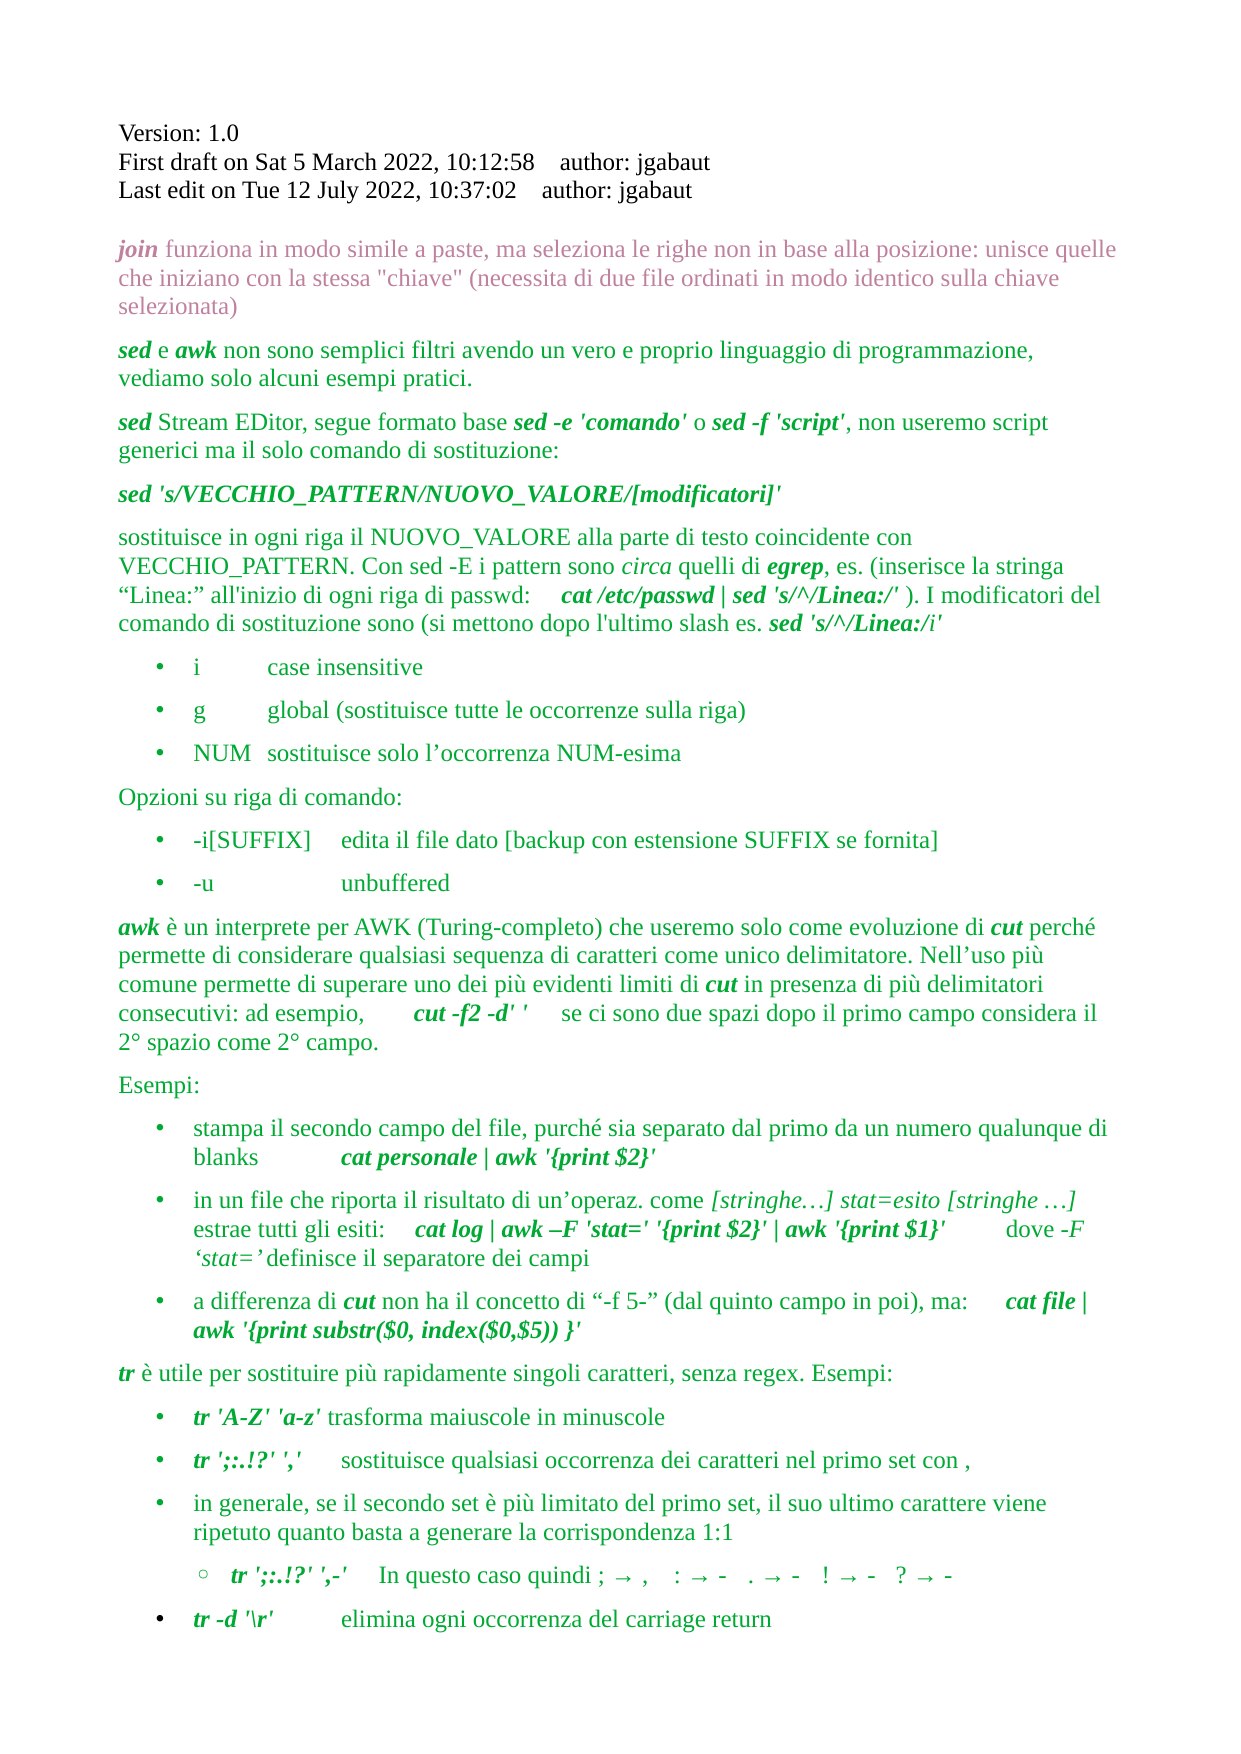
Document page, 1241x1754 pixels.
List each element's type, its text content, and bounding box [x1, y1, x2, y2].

list in un file che riporta il risultato di un’operaz. come [stringhe…] stat=esito [stringhe …] estrae tutti gli esiti: cat log | awk –F 'stat=' '{print $2}' | awk '{print $1}' dove -F ‘stat=’ definisce il separatore dei campi [156, 1186, 1122, 1272]
text sed Stream EDitor, segue formato base sed -e 'comando' o sed -f 'script', non useremo script generici ma il solo comando di sostituzione: [118, 407, 1122, 464]
text sostituisce in ogni riga il NUOVO_VALORE alla parte di testo coincidente con VECCHIO_PATTERN. Con sed -E i pattern sono circa quelli di egrep, es. (inserisce la stringa “Linea:” all'inizio di ogni riga di passwd: cat /etc/passwd | sed 's/^/Linea:/' ). I modificatori del comando di sostituzione sono (si mettono dopo l'ultimo slash es. sed 's/^/Linea:/i' [118, 522, 1122, 637]
text awk è un interprete per AWK (Turing-completo) che useremo solo come evoluzione di cut perché permette di considerare qualsiasi sequenza di caratteri come unico delimitatore. Nell’uso più comune permette di superare uno dei più evidenti limiti di cut in presenza di più delimitatori consecutivi: ad esempio, cut -f2 -d' ' se ci sono due spazi dopo il primo campo considera il 2° spazio come 2° campo. [118, 912, 1122, 1056]
list stampa il secondo campo del file, purché sia separato dal primo da un numero qualunque di blanks cat personale | awk '{print $2}' [156, 1113, 1122, 1171]
list g global (sostituisce tutte le occorrenze sulla riga) [156, 695, 1122, 724]
list tr -d '\r' elimina ogni occorrenza del carriage return [156, 1604, 1122, 1633]
text join funziona in modo simile a paste, ma seleziona le righe non in base alla posizione: unisce quelle che iniziano con la stessa "chiave" (necessita di due file ordinati in modo identico sulla chiave selezionata) [118, 234, 1122, 320]
list tr 'A-Z' 'a-z' trasforma maiuscole in minuscole [156, 1402, 1122, 1431]
text sed 's/VECCHIO_PATTERN/NUOVO_VALORE/[modificatori]' [118, 479, 1122, 508]
list a differenza di cut non ha il concetto di “-f 5-” (dal quinto campo in poi), ma: cat file | awk '{print substr($0, index($0,$5)) }' [156, 1286, 1122, 1344]
list -u unbuffered [156, 868, 1122, 897]
list tr ';:.!?' ',' sostituisce qualsiasi occorrenza dei caratteri nel primo set con , [156, 1445, 1122, 1474]
list -i[SUFFIX] edita il file dato [backup con estensione SUFFIX se fornita] [156, 825, 1122, 854]
list in generale, se il secondo set è più limitato del primo set, il suo ultimo carattere viene ripetuto quanto basta a generare la corrispondenza 1:1 [156, 1488, 1122, 1546]
text Esempi: [118, 1070, 1122, 1099]
text Opzioni su riga di comando: [118, 782, 1122, 811]
text sed e awk non sono semplici filtri avendo un vero e proprio linguaggio di programmazione, vediamo solo alcuni esempi pratici. [118, 335, 1122, 392]
list tr ';:.!?' ',-' In questo caso quindi ; → , : → - . → - ! → - ? → - [193, 1561, 1122, 1589]
list NUM sostituisce solo l’occorrenza NUM-esima [156, 738, 1122, 767]
text tr è utile per sostituire più rapidamente singoli caratteri, senza regex. Esempi: [118, 1358, 1122, 1387]
list i case insensitive [156, 652, 1122, 681]
